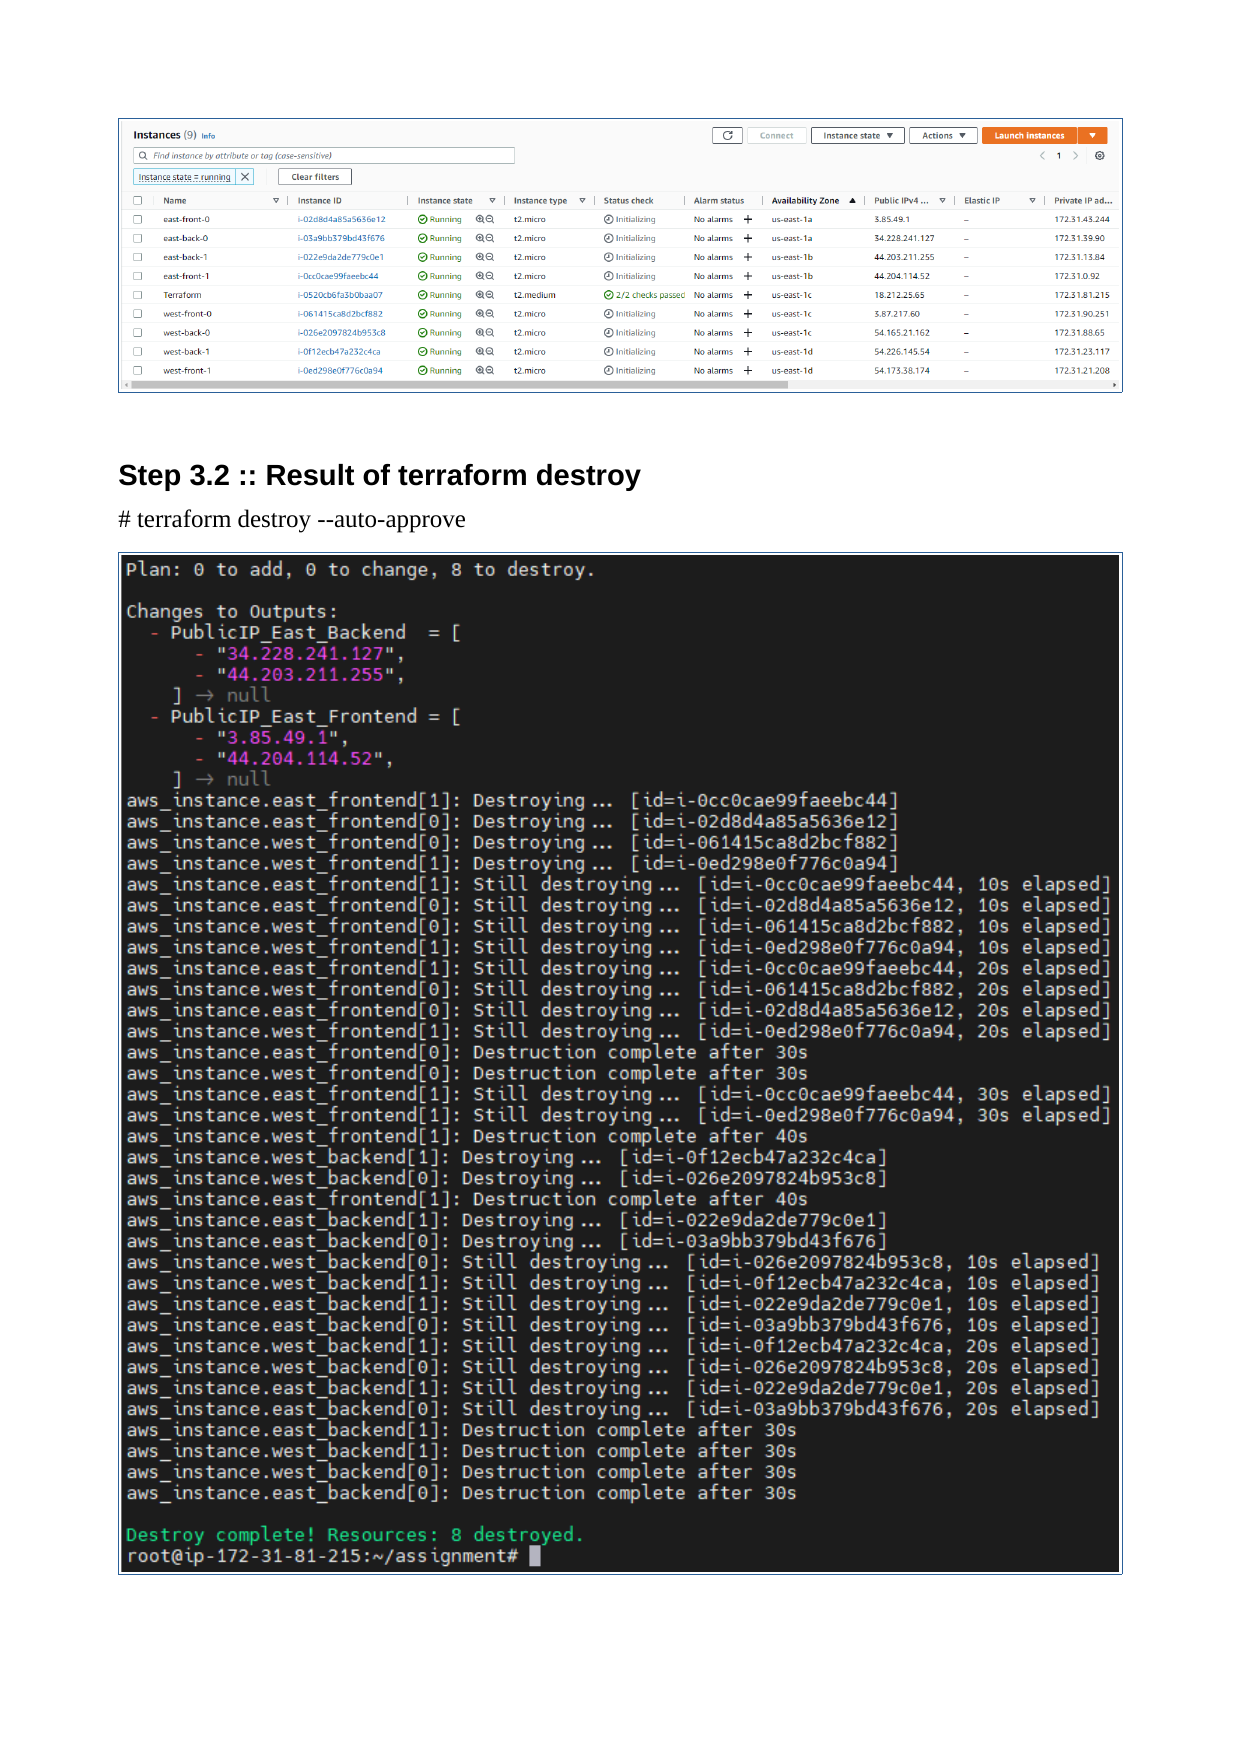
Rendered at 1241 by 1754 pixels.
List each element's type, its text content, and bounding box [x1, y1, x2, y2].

subtitle Step 3.2 :: Result of terraform destroy [118, 458, 1122, 492]
picture [121, 555, 1119, 1572]
text # terraform destroy --auto-approve [118, 504, 1122, 533]
picture [121, 121, 1119, 389]
